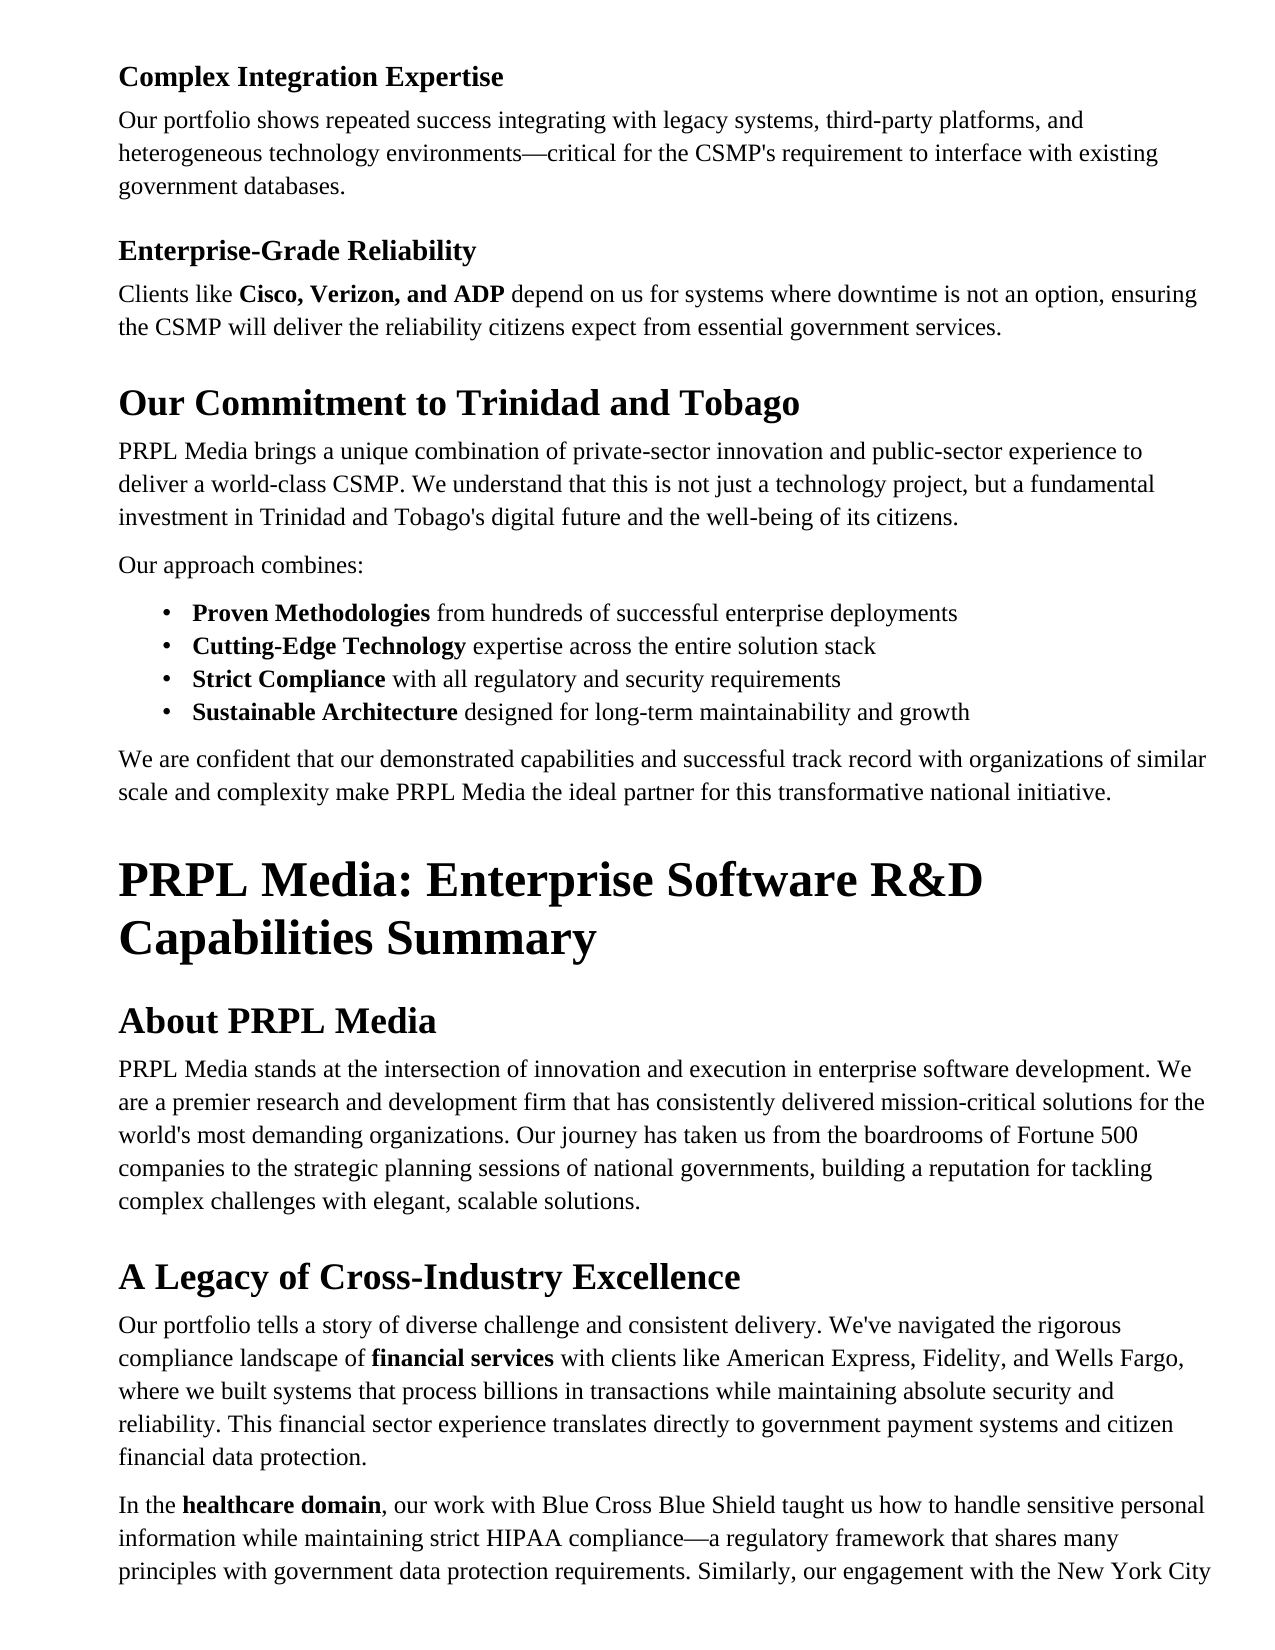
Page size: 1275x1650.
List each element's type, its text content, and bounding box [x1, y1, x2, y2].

text Our portfolio tells a story of diverse challenge and consistent delivery. We've navigated the rigorous compliance landscape of financial services with clients like American Express, Fidelity, and Wells Fargo, where we built systems that process billions in transactions while maintaining absolute security and reliability. This financial sector experience translates directly to government payment systems and citizen financial data protection. [118, 1310, 1216, 1471]
list Proven Methodologies from hundreds of successful enterprise deployments [162, 598, 1216, 626]
text Our approach combines: [118, 550, 1216, 579]
subtitle A Legacy of Cross-Industry Excellence [118, 1254, 1216, 1298]
list Sustainable Architecture designed for long-term maintainability and growth [162, 697, 1216, 726]
text We are confident that our demonstrated capabilities and successful track record with organizations of similar scale and complexity make PRPL Media the ideal partner for this transformative national initiative. [118, 744, 1216, 806]
subtitle Enterprise-Grade Reliability [118, 233, 1216, 267]
list Cutting-Edge Technology expertise across the entire solution stack [162, 631, 1216, 659]
text In the healthcare domain, our work with Blue Cross Blue Shield taught us how to handle sensitive personal information while maintaining strict HIPAA compliance—a regulatory framework that shares many principles with government data protection requirements. Similarly, our engagement with the New York City [118, 1490, 1216, 1584]
subtitle Complex Integration Expertise [118, 59, 1216, 93]
subtitle Our Commitment to Trinidad and Tobago [118, 381, 1216, 424]
subtitle About PRPL Media [118, 998, 1216, 1041]
list Strict Compliance with all regulatory and security requirements [162, 664, 1216, 692]
text Our portfolio shows repeated success integrating with legacy systems, third-party platforms, and heterogeneous technology environments—critical for the CSMP's requirement to interface with existing government databases. [118, 105, 1216, 200]
text PRPL Media brings a unique combination of private-sector innovation and public-sector experience to deliver a world-class CSMP. We understand that this is not just a technology project, but a fundamental investment in Trinidad and Tobago's digital future and the well-being of its citizens. [118, 436, 1216, 531]
subtitle PRPL Media: Enterprise Software R&D Capabilities Summary [118, 850, 1216, 965]
text PRPL Media stands at the intersection of innovation and execution in enterprise software development. We are a premier research and development firm that has consistently delivered mission-critical solutions for the world's most demanding organizations. Our journey has taken us from the boardrooms of Fortune 500 companies to the strategic planning sessions of national governments, building a reputation for tackling complex challenges with elegant, scalable solutions. [118, 1054, 1216, 1215]
text Clients like Cisco, Verizon, and ADP depend on us for systems where downtime is not an option, ensuring the CSMP will deliver the reliability citizens expect from essential government services. [118, 279, 1216, 341]
